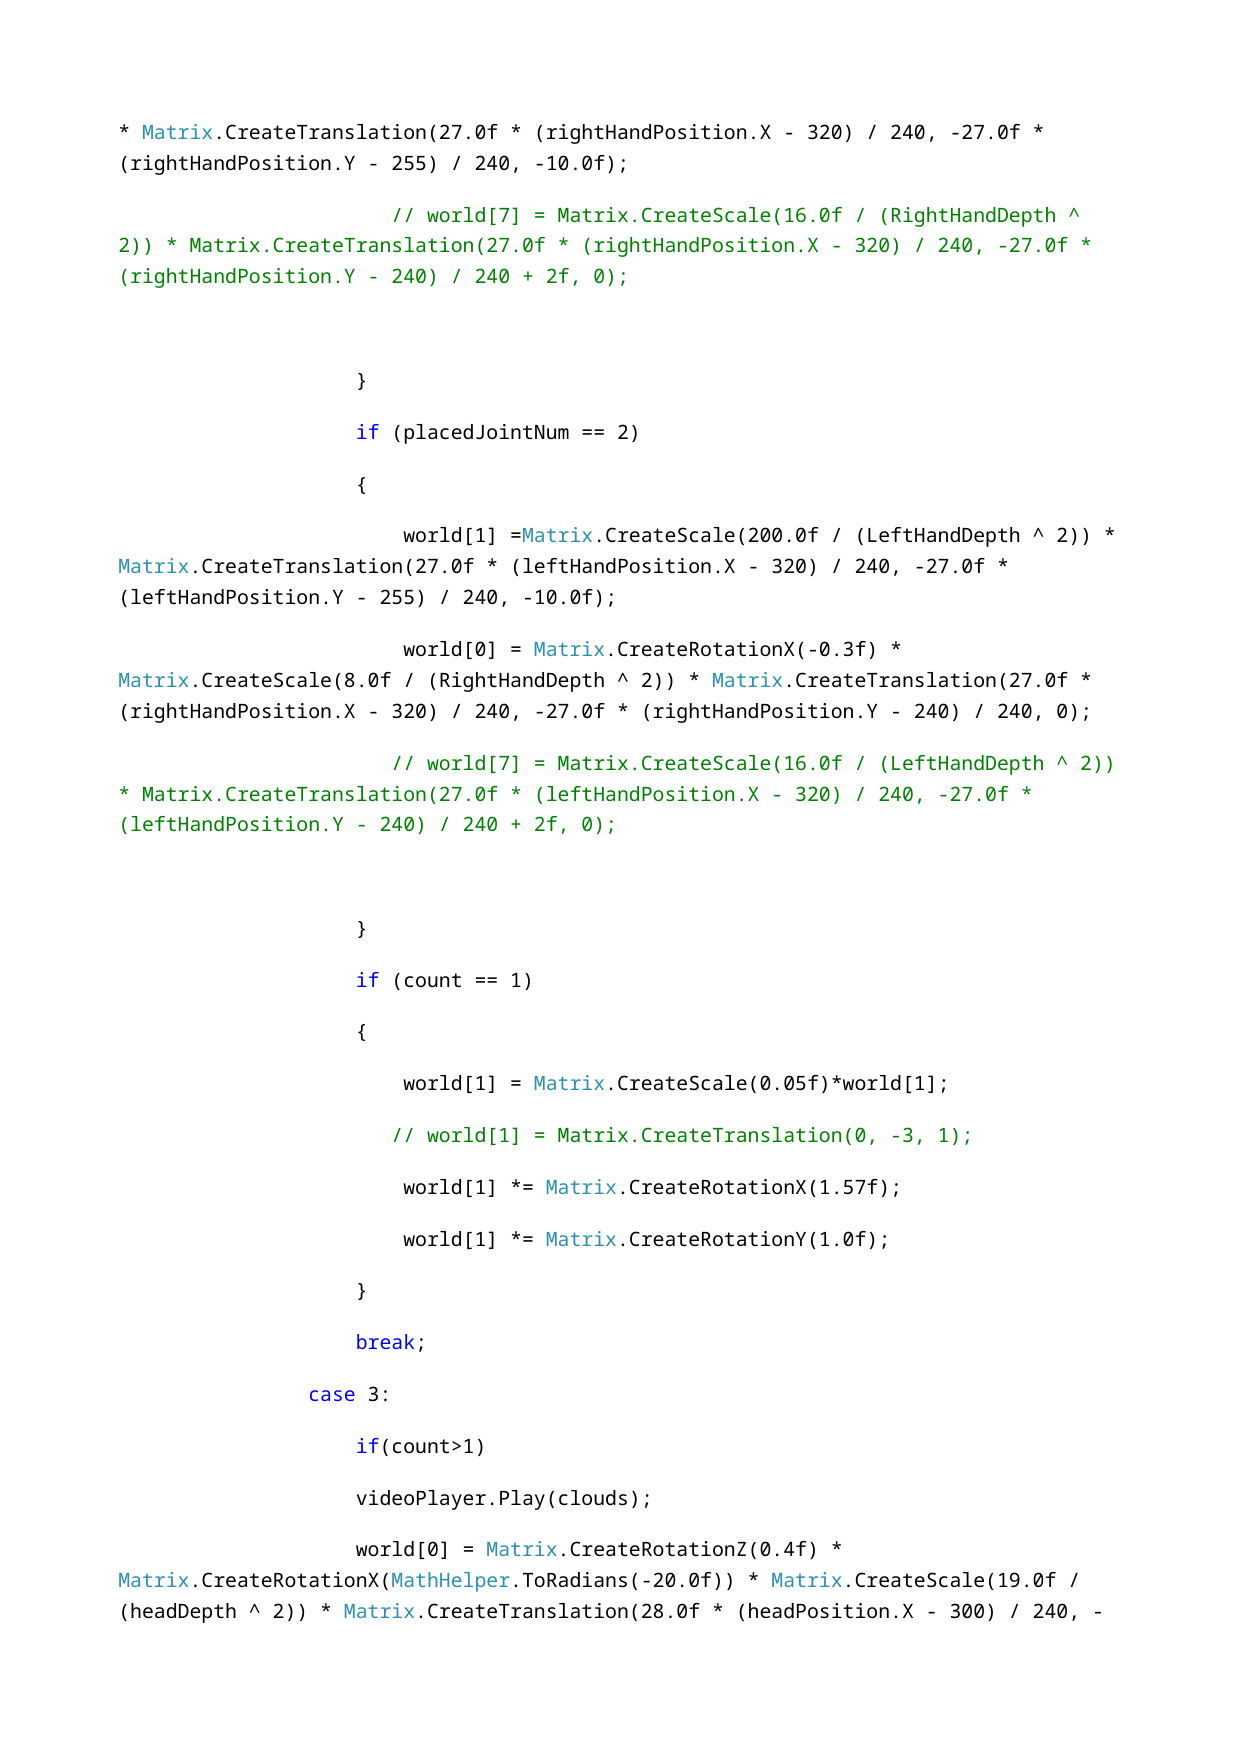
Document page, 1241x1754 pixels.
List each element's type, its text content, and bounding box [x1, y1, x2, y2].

text if(count>1) [118, 1432, 1122, 1459]
text world[1] =Matrix.CreateScale(200.0f / (LeftHandDepth ^ 2)) * Matrix.CreateTranslation(27.0f * (leftHandPosition.X - 320) / 240, -27.0f * (leftHandPosition.Y - 255) / 240, -10.0f); [118, 522, 1122, 610]
text world[0] = Matrix.CreateRotationX(-0.3f) * Matrix.CreateScale(8.0f / (RightHandDepth ^ 2)) * Matrix.CreateTranslation(27.0f * (rightHandPosition.X - 320) / 240, -27.0f * (rightHandPosition.Y - 240) / 240, 0); [118, 635, 1122, 724]
text videoPlayer.Play(clouds); [118, 1484, 1122, 1511]
text world[1] = Matrix.CreateScale(0.05f)*world[1]; [118, 1069, 1122, 1097]
text { [118, 1018, 1122, 1045]
text world[0] = Matrix.CreateRotationZ(0.4f) * Matrix.CreateRotationX(MathHelper.ToRadians(-20.0f)) * Matrix.CreateScale(19.0f / (headDepth ^ 2)) * Matrix.CreateTranslation(28.0f * (headPosition.X - 300) / 240, [118, 1536, 1122, 1624]
text if (count == 1) [118, 966, 1122, 993]
text * Matrix.CreateTranslation(27.0f * (rightHandPosition.X - 320) / 240, -27.0f * (rightHandPosition.Y - 255) / 240, -10.0f); [118, 118, 1122, 176]
text // world[7] = Matrix.CreateScale(16.0f / (LeftHandDepth ^ 2)) * Matrix.CreateTranslation(27.0f * (leftHandPosition.X - 320) / 240, -27.0f * (leftHandPosition.Y - 240) / 240 + 2f, 0); [118, 749, 1122, 838]
text world[1] *= Matrix.CreateRotationY(1.0f); [118, 1225, 1122, 1252]
text // world[1] = Matrix.CreateTranslation(0, -3, 1); [118, 1121, 1122, 1148]
text } [118, 366, 1122, 393]
text case 3: [118, 1380, 1122, 1407]
text world[1] *= Matrix.CreateRotationX(1.57f); [118, 1173, 1122, 1200]
text break; [118, 1328, 1122, 1355]
text { [118, 470, 1122, 497]
text // world[7] = Matrix.CreateScale(16.0f / (RightHandDepth ^ 2)) * Matrix.CreateTranslation(27.0f * (rightHandPosition.X - 320) / 240, -27.0f * (rightHandPosition.Y - 240) / 240 + 2f, 0); [118, 201, 1122, 290]
text } [118, 1277, 1122, 1304]
text if (placedJointNum == 2) [118, 418, 1122, 445]
text } [118, 914, 1122, 941]
